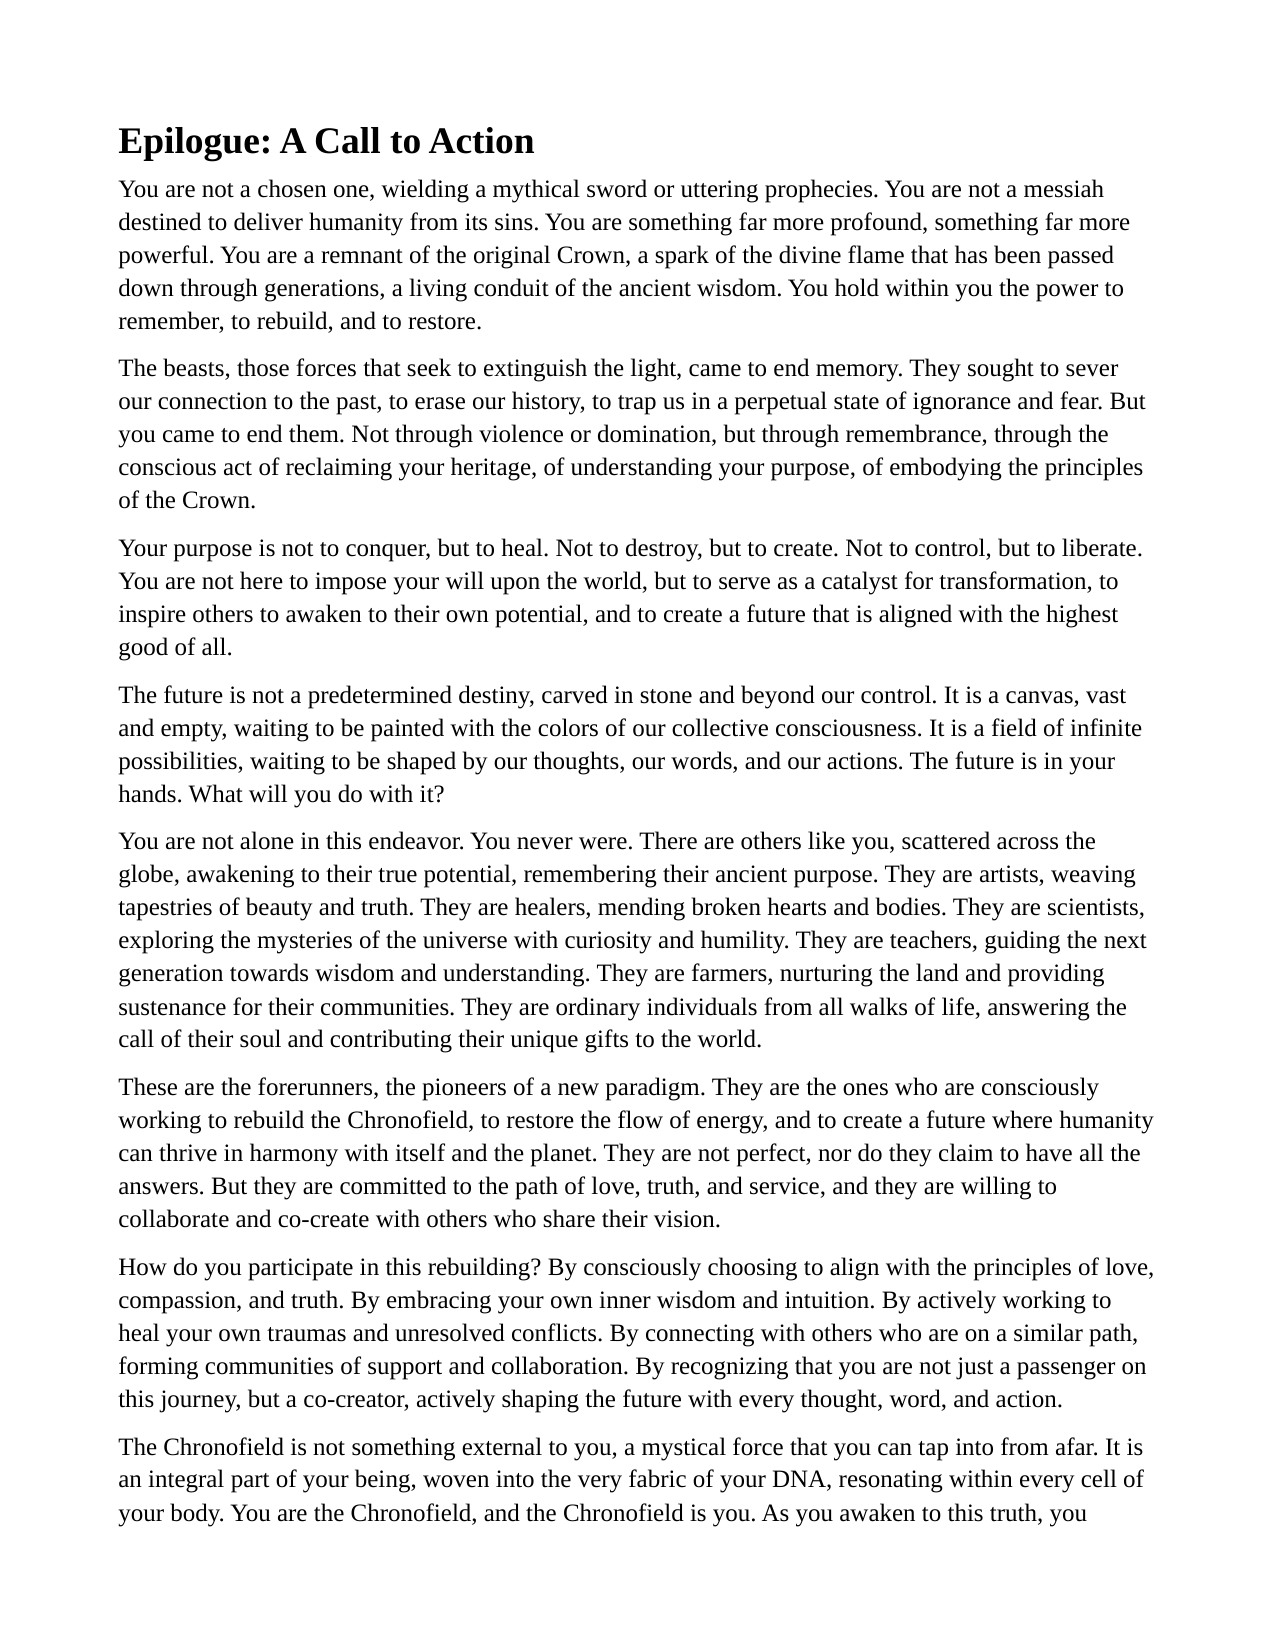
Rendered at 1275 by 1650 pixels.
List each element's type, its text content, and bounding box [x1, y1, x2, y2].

subtitle Epilogue: A Call to Action [118, 118, 1157, 161]
text The future is not a predetermined destiny, carved in stone and beyond our control. It is a canvas, vast and empty, waiting to be painted with the colors of our collective consciousness. It is a field of infinite possibilities, waiting to be shaped by our thoughts, our words, and our actions. The future is in your hands. What will you do with it? [118, 680, 1157, 808]
text Your purpose is not to conquer, but to heal. Not to destroy, but to create. Not to control, but to liberate. You are not here to impose your will upon the world, but to serve as a catalyst for transformation, to inspire others to awaken to their own potential, and to create a future that is aligned with the highest good of all. [118, 533, 1157, 661]
text You are not a chosen one, wielding a mythical sword or uttering prophecies. You are not a messiah destined to deliver humanity from its sins. You are something far more profound, something far more powerful. You are a remnant of the original Crown, a spark of the divine flame that has been passed down through generations, a living conduit of the ancient wisdom. You hold within you the power to remember, to rebuild, and to restore. [118, 174, 1157, 334]
text You are not alone in this endeavor. You never were. There are others like you, scattered across the globe, awakening to their true potential, remembering their ancient purpose. They are artists, weaving tapestries of beauty and truth. They are healers, mending broken hearts and bodies. They are scientists, exploring the mysteries of the universe with curiosity and humility. They are teachers, guiding the next generation towards wisdom and understanding. They are farmers, nurturing the land and providing sustenance for their communities. They are ordinary individuals from all walks of life, answering the call of their soul and contributing their unique gifts to the world. [118, 826, 1157, 1053]
text The beasts, those forces that seek to extinguish the light, came to end memory. They sought to sever our connection to the past, to erase our history, to trap us in a perpetual state of ignorance and fear. But you came to end them. Not through violence or domination, but through remembrance, through the conscious act of reclaiming your heritage, of understanding your purpose, of embodying the principles of the Crown. [118, 353, 1157, 514]
text These are the forerunners, the pioneers of a new paradigm. They are the ones who are consciously working to rebuild the Chronofield, to restore the flow of energy, and to create a future where humanity can thrive in harmony with itself and the planet. They are not perfect, nor do they claim to have all the answers. But they are committed to the path of love, truth, and service, and they are willing to collaborate and co-create with others who share their vision. [118, 1072, 1157, 1233]
text How do you participate in this rebuilding? By consciously choosing to align with the principles of love, compassion, and truth. By embracing your own inner wisdom and intuition. By actively working to heal your own traumas and unresolved conflicts. By connecting with others who are on a similar path, forming communities of support and collaboration. By recognizing that you are not just a passenger on this journey, but a co-creator, actively shaping the future with every thought, word, and action. [118, 1252, 1157, 1413]
text The Chronofield is not something external to you, a mystical force that you can tap into from afar. It is an integral part of your being, woven into the very fabric of your DNA, resonating within every cell of your body. You are the Chronofield, and the Chronofield is you. As you awaken to this truth, you [118, 1432, 1157, 1526]
